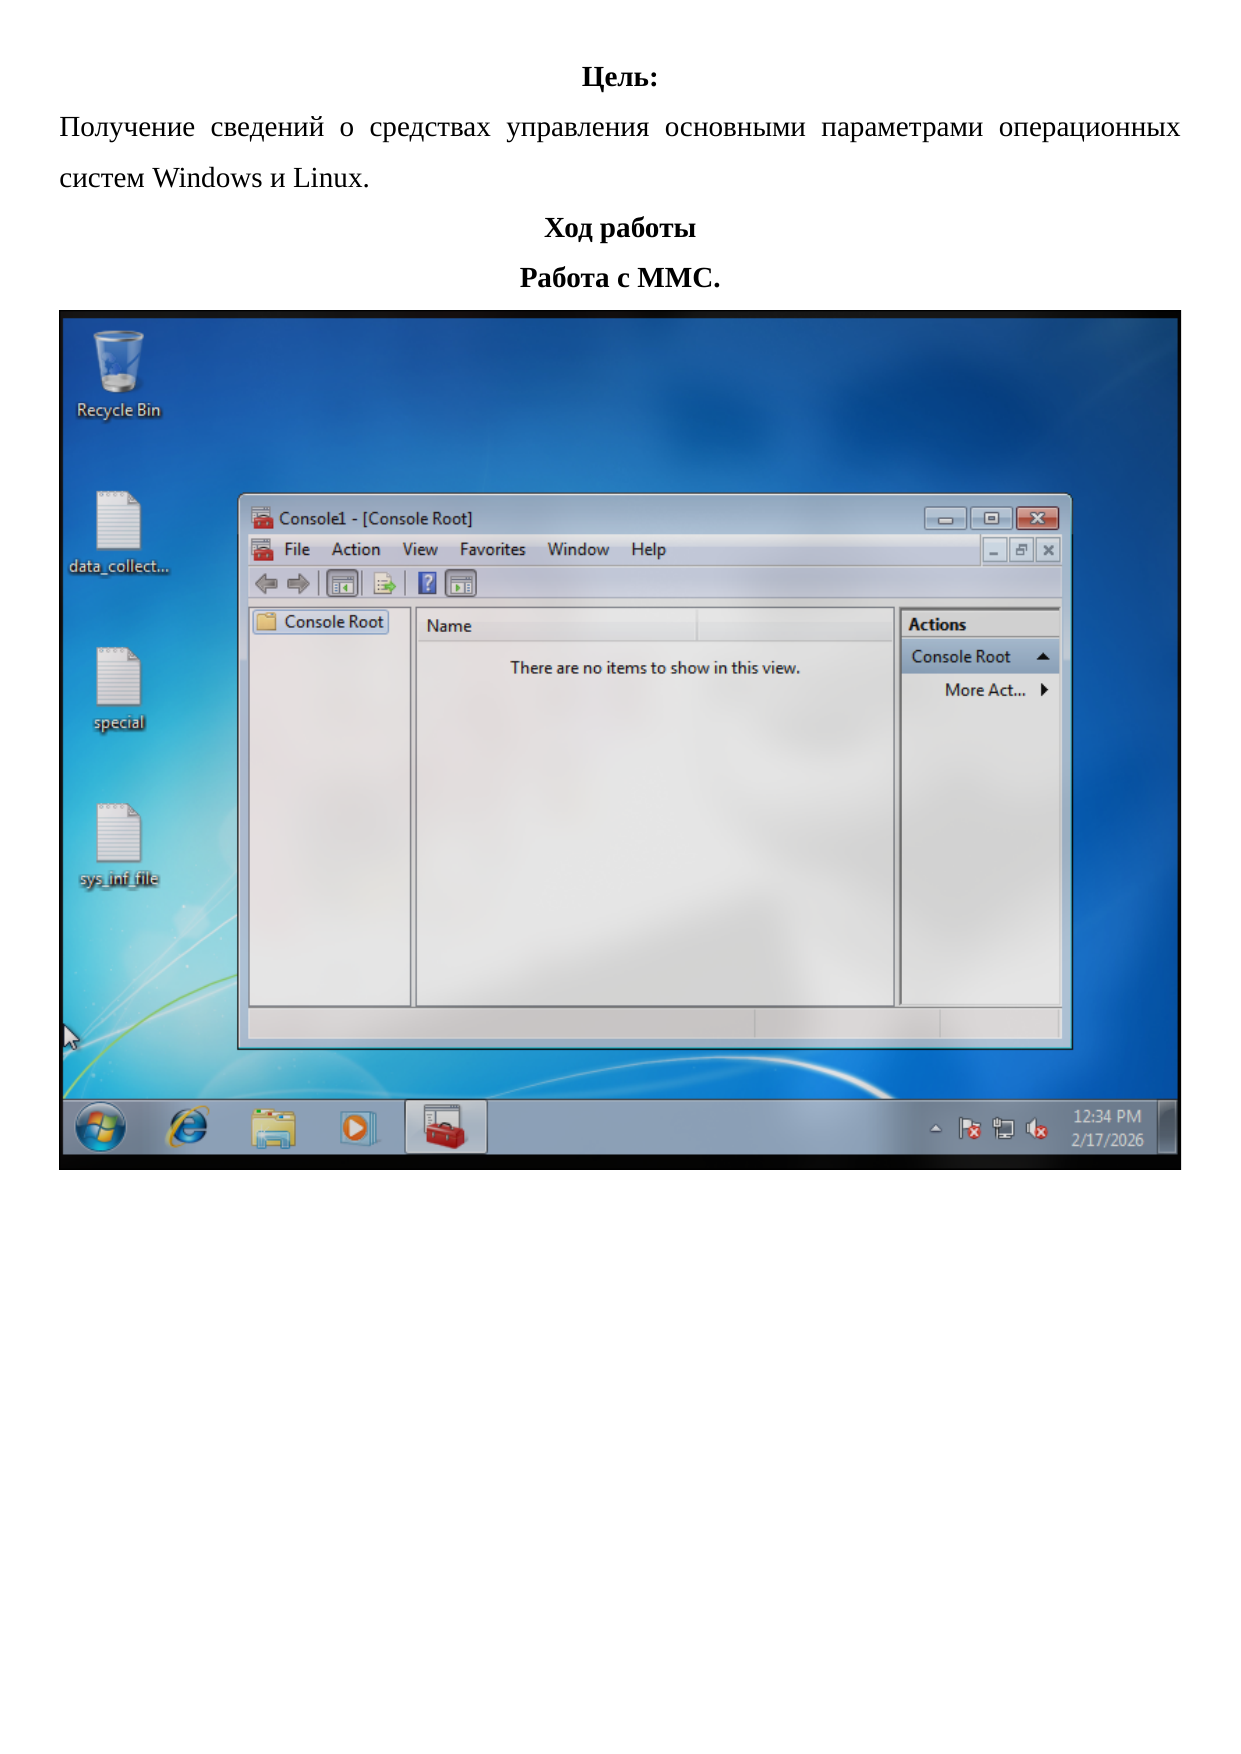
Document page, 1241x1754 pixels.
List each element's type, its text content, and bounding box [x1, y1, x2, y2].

text Получение сведений о средствах управления основными параметрами операционных систем Windows и Linux. [59, 109, 1181, 193]
text Цель: [59, 59, 1181, 93]
picture [59, 310, 1182, 1170]
text Ход работы [59, 210, 1181, 243]
text Работа с MMC. [59, 260, 1181, 294]
